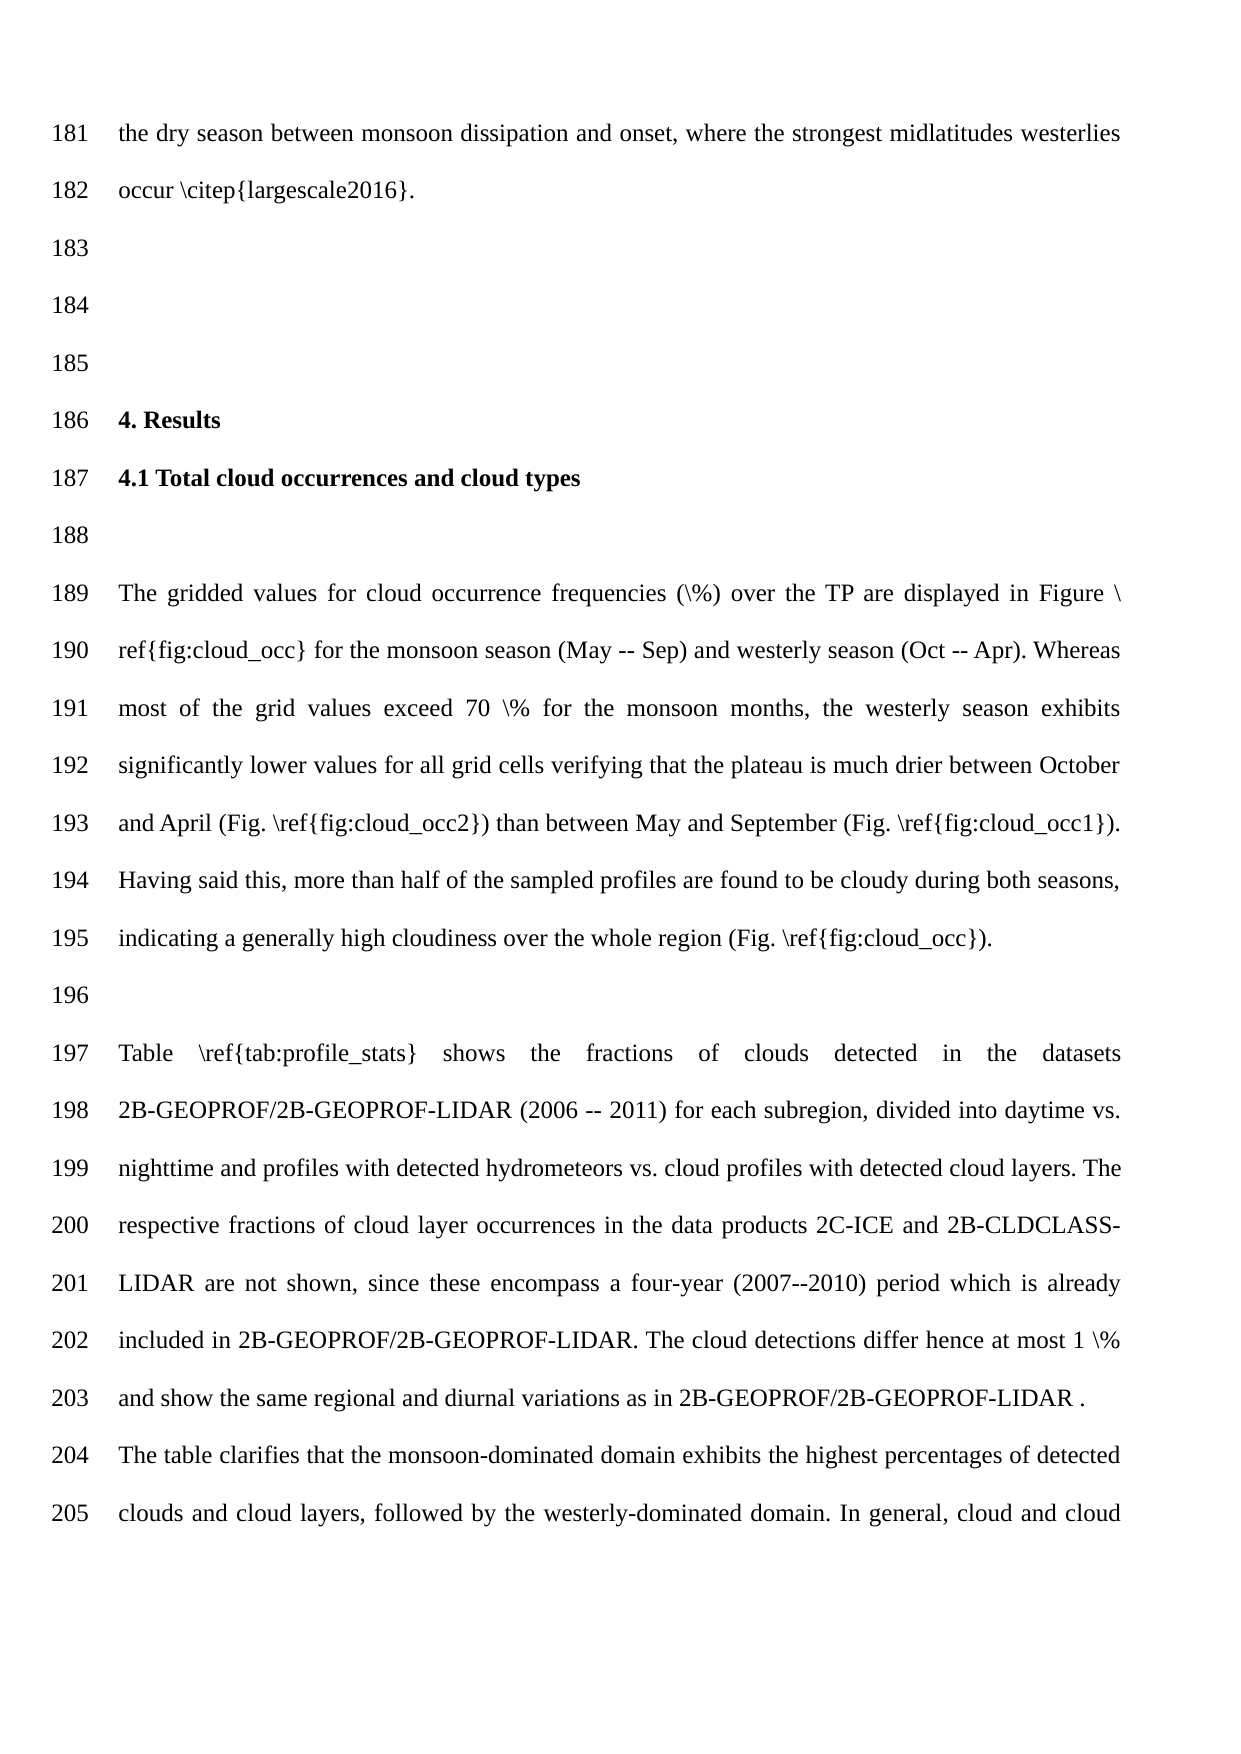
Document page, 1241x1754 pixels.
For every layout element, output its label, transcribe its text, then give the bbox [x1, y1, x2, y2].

text The gridded values for cloud occurrence frequencies (\%) over the TP are displayed in Figure \ref{fig:cloud_occ} for the monsoon season (May -- Sep) and westerly season (Oct -- Apr). Whereas most of the grid values exceed 70 \% for the monsoon months, the westerly season exhibits significantly lower values for all grid cells verifying that the plateau is much drier between October and April (Fig. \ref{fig:cloud_occ2}) than between May and September (Fig. \ref{fig:cloud_occ1}). Having said this, more than half of the sampled profiles are found to be cloudy during both seasons, indicating a generally high cloudiness over the whole region (Fig. \ref{fig:cloud_occ}). [118, 578, 1122, 952]
text 4. Results [118, 406, 1122, 434]
text 4.1 Total cloud occurrences and cloud types [118, 463, 1122, 492]
text the dry season between monsoon dissipation and onset, where the strongest midlatitudes westerlies occur \citep{largescale2016}. [118, 118, 1122, 204]
text The table clarifies that the monsoon-dominated domain exhibits the highest percentages of detected clouds and cloud layers, followed by the westerly-dominated domain. In general, cloud and cloud [118, 1441, 1122, 1527]
text Table \ref{tab:profile_stats} shows the fractions of clouds detected in the datasets 2B-GEOPROF/2B-GEOPROF-LIDAR (2006 -- 2011) for each subregion, divided into daytime vs. nighttime and profiles with detected hydrometeors vs. cloud profiles with detected cloud layers. The respective fractions of cloud layer occurrences in the data products 2C-ICE and 2B-CLDCLASS-LIDAR are not shown, since these encompass a four-year (2007--2010) period which is already included in 2B-GEOPROF/2B-GEOPROF-LIDAR. The cloud detections differ hence at most 1 \% and show the same regional and diurnal variations as in 2B-GEOPROF/2B-GEOPROF-LIDAR . [118, 1038, 1122, 1412]
